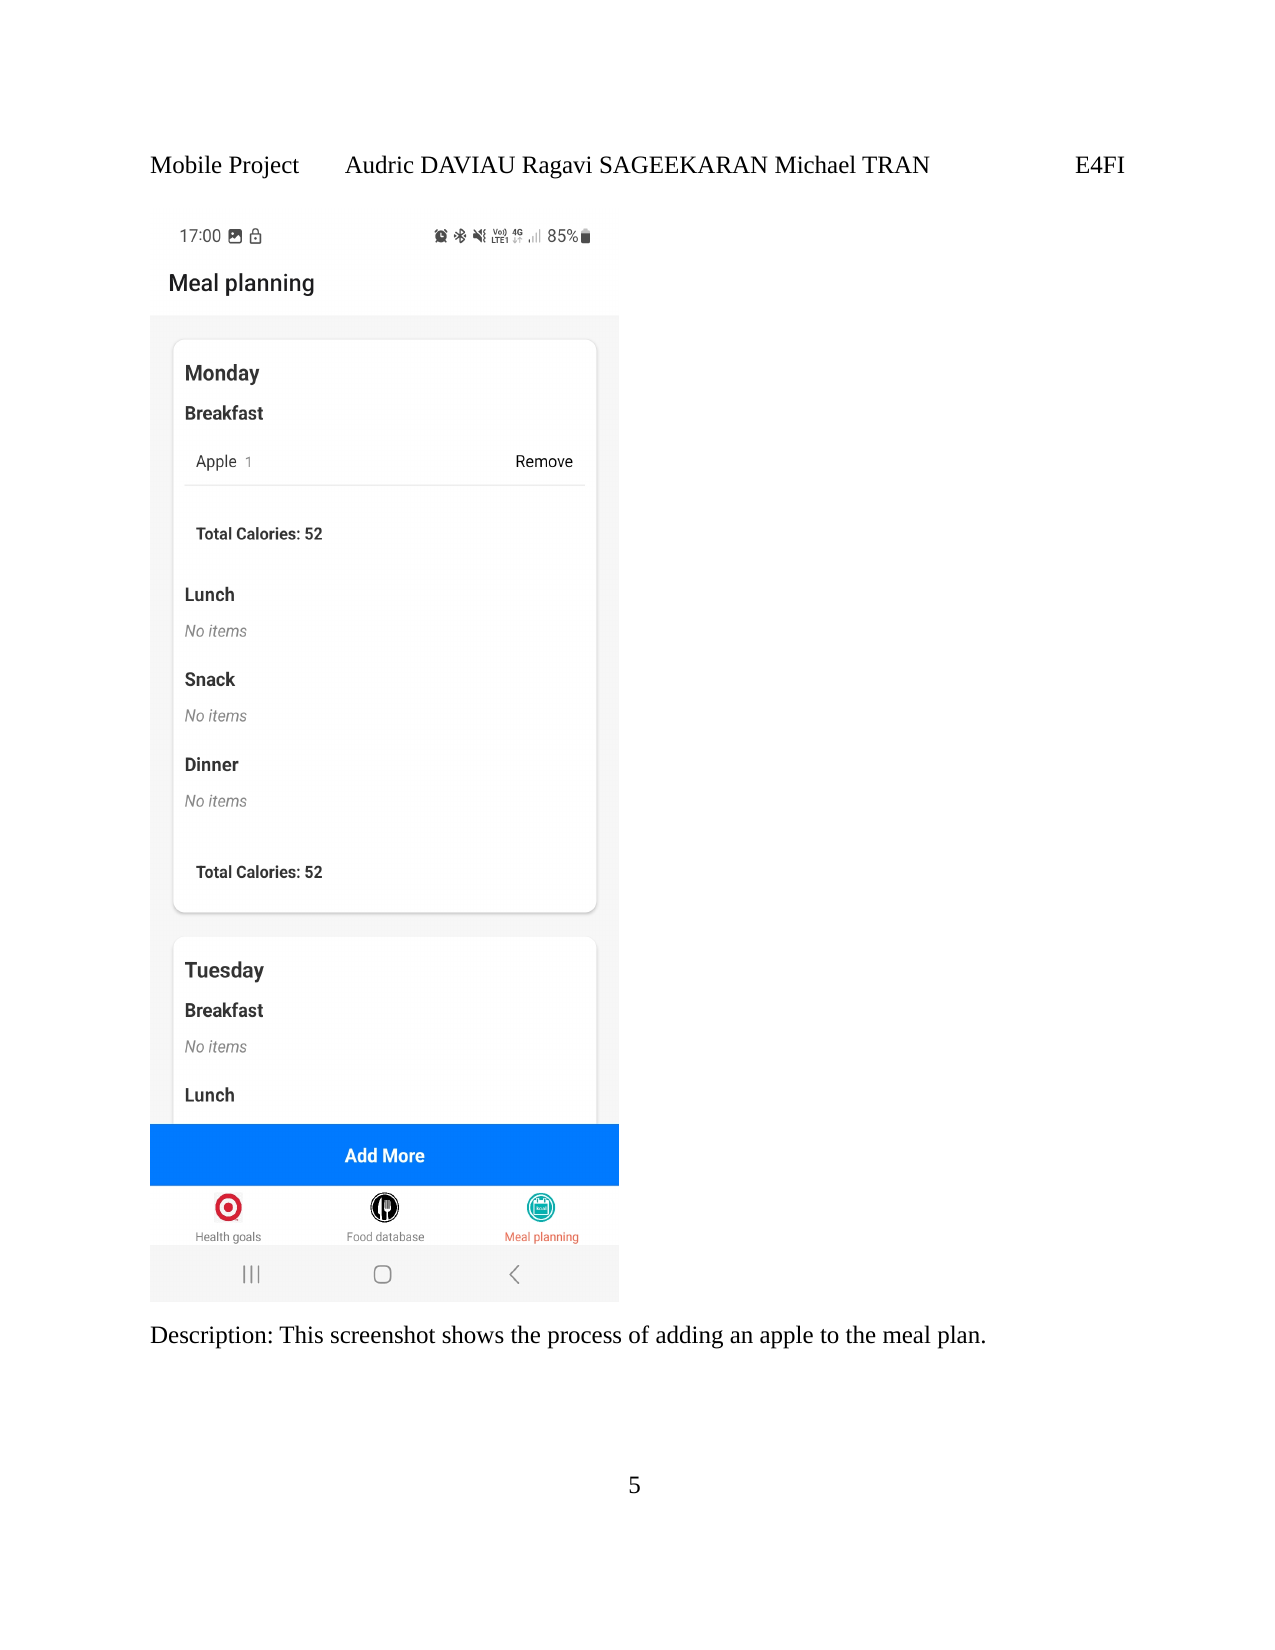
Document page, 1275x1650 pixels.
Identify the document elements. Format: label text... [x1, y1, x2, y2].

picture [150, 208, 619, 1302]
text Description: This screenshot shows the process of adding an apple to the meal plan. [150, 1320, 1125, 1349]
